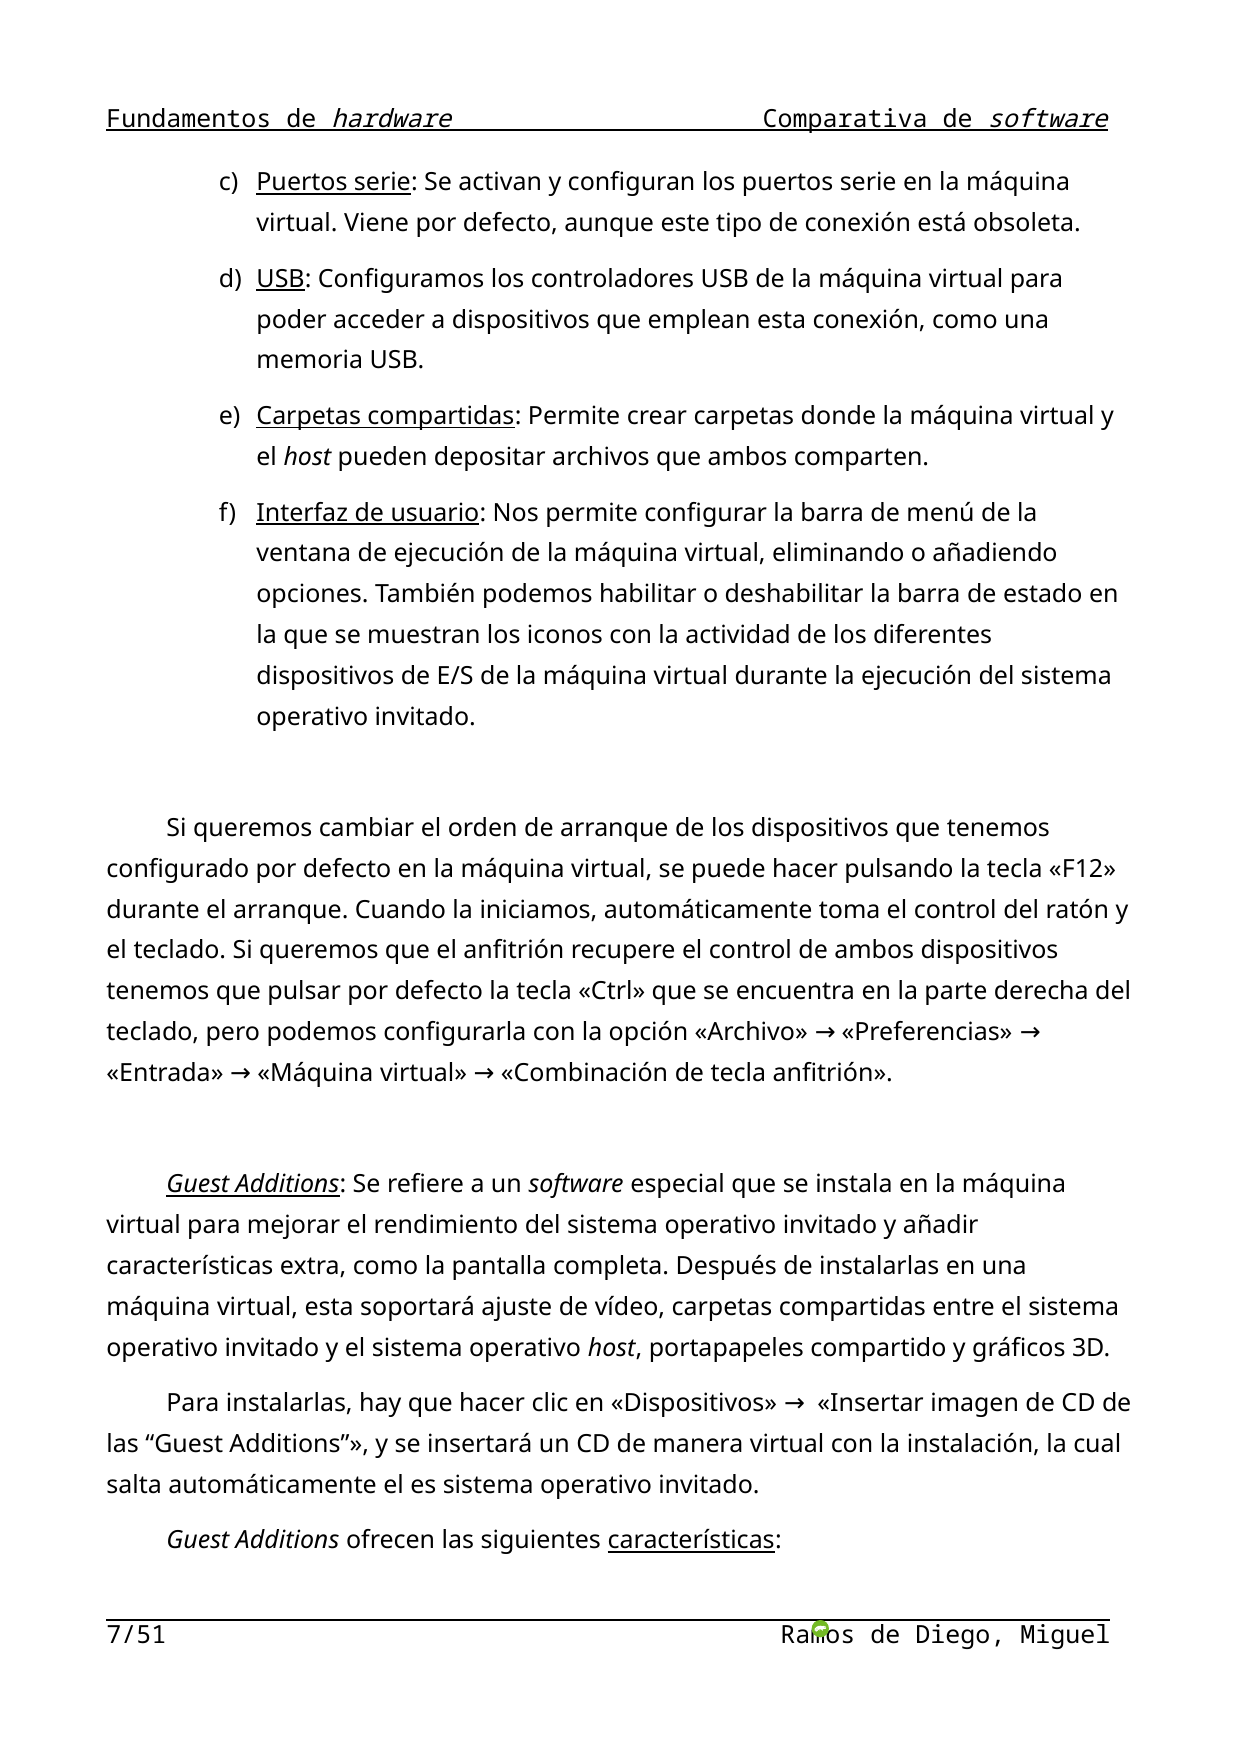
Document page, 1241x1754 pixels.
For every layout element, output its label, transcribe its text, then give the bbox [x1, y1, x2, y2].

text Para instalarlas, hay que hacer clic en «Dispositivos» → «Insertar imagen de CD de las “Guest Additions”», y se insertará un CD de manera virtual con la instalación, la cual salta automáticamente el es sistema operativo invitado. [106, 1385, 1134, 1501]
list USB: Configuramos los controladores USB de la máquina virtual para poder acceder a dispositivos que emplean esta conexión, como una memoria USB. [219, 260, 1134, 376]
text Guest Additions ofrecen las siguientes características: [106, 1522, 1134, 1556]
text Guest Additions: Se refiere a un software especial que se instala en la máquina virtual para mejorar el rendimiento del sistema operativo invitado y añadir características extra, como la pantalla completa. Después de instalarlas en una máquina virtual, esta soportará ajuste de vídeo, carpetas compartidas entre el sistema operativo invitado y el sistema operativo host, portapapeles compartido y gráficos 3D. [106, 1166, 1134, 1363]
list Interfaz de usuario: Nos permite configurar la barra de menú de la ventana de ejecución de la máquina virtual, eliminando o añadiendo opciones. También podemos habilitar o deshabilitar la barra de estado en la que se muestran los iconos con la actividad de los diferentes dispositivos de E/S de la máquina virtual durante la ejecución del sistema operativo invitado. [219, 494, 1134, 732]
text Si queremos cambiar el orden de arranque de los dispositivos que tenemos configurado por defecto en la máquina virtual, se puede hacer pulsando la tecla «F12» durante el arranque. Cuando la iniciamos, automáticamente toma el control del ratón y el teclado. Si queremos que el anfitrión recupere el control de ambos dispositivos tenemos que pulsar por defecto la tecla «Ctrl» que se encuentra en la parte derecha del teclado, pero podemos configurarla con la opción «Archivo» → «Preferencias» → «Entrada» → «Máquina virtual» → «Combinación de tecla anfitrión». [106, 809, 1134, 1089]
list Carpetas compartidas: Permite crear carpetas donde la máquina virtual y el host pueden depositar archivos que ambos comparten. [219, 398, 1134, 473]
list Puertos serie: Se activan y configuran los puertos serie en la máquina virtual. Viene por defecto, aunque este tipo de conexión está obsoleta. [219, 164, 1134, 239]
